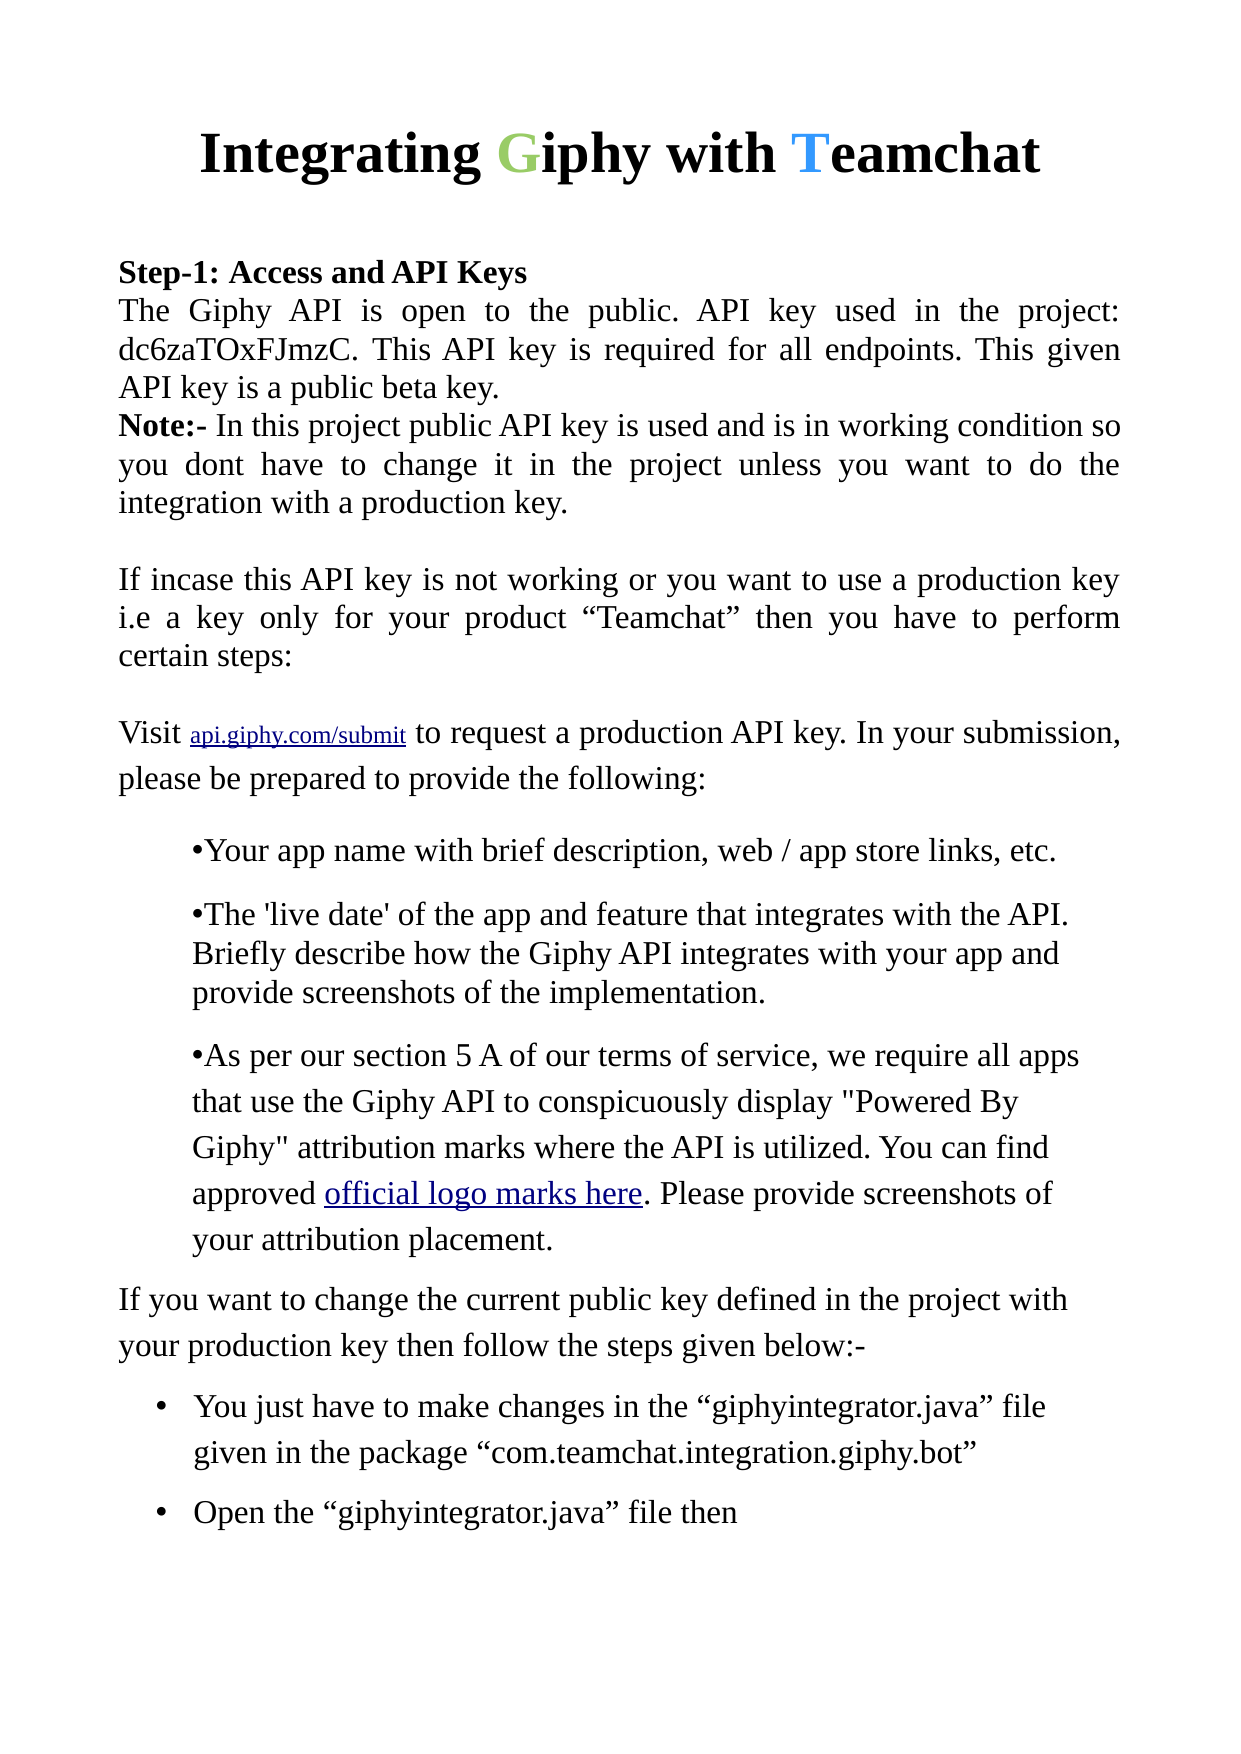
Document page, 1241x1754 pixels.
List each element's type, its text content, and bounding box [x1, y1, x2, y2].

list Open the “giphyintegrator.java” file then [156, 1493, 1122, 1531]
list Your app name with brief description, web / app store links, etc. [118, 829, 1122, 868]
text Integrating Giphy with Teamchat [118, 118, 1122, 185]
text The Giphy API is open to the public. API key used in the project: dc6zaTOxFJmzC. This API key is required for all endpoints. This given API key is a public beta key. [118, 291, 1122, 406]
list The 'live date' of the app and feature that integrates with the API. Briefly describe how the Giphy API integrates with your app and provide screenshots of the implementation. [118, 893, 1122, 1010]
list As per our section 5 A of our terms of service, we require all apps that use the Giphy API to conspicuously display "Powered By Giphy" attribution marks where the API is utilized. You can find approved official logo marks here. Please provide screenshots of your attribution placement. [118, 1035, 1122, 1257]
list You just have to make changes in the “giphyintegrator.java” file given in the package “com.teamchat.integration.giphy.bot” [156, 1386, 1122, 1470]
text Step-1: Access and API Keys [118, 252, 1122, 291]
text If you want to change the current public key defined in the project with your production key then follow the steps given below:- [118, 1280, 1122, 1364]
text If incase this API key is not working or you want to use a production key i.e a key only for your product “Teamchat” then you have to perform certain steps: [118, 559, 1122, 674]
text Visit api.giphy.com/submit to request a production API key. In your submission, please be prepared to provide the following: [118, 712, 1122, 797]
text Note:- In this project public API key is used and is in working condition so you dont have to change it in the project unless you want to do the integration with a production key. [118, 406, 1122, 521]
